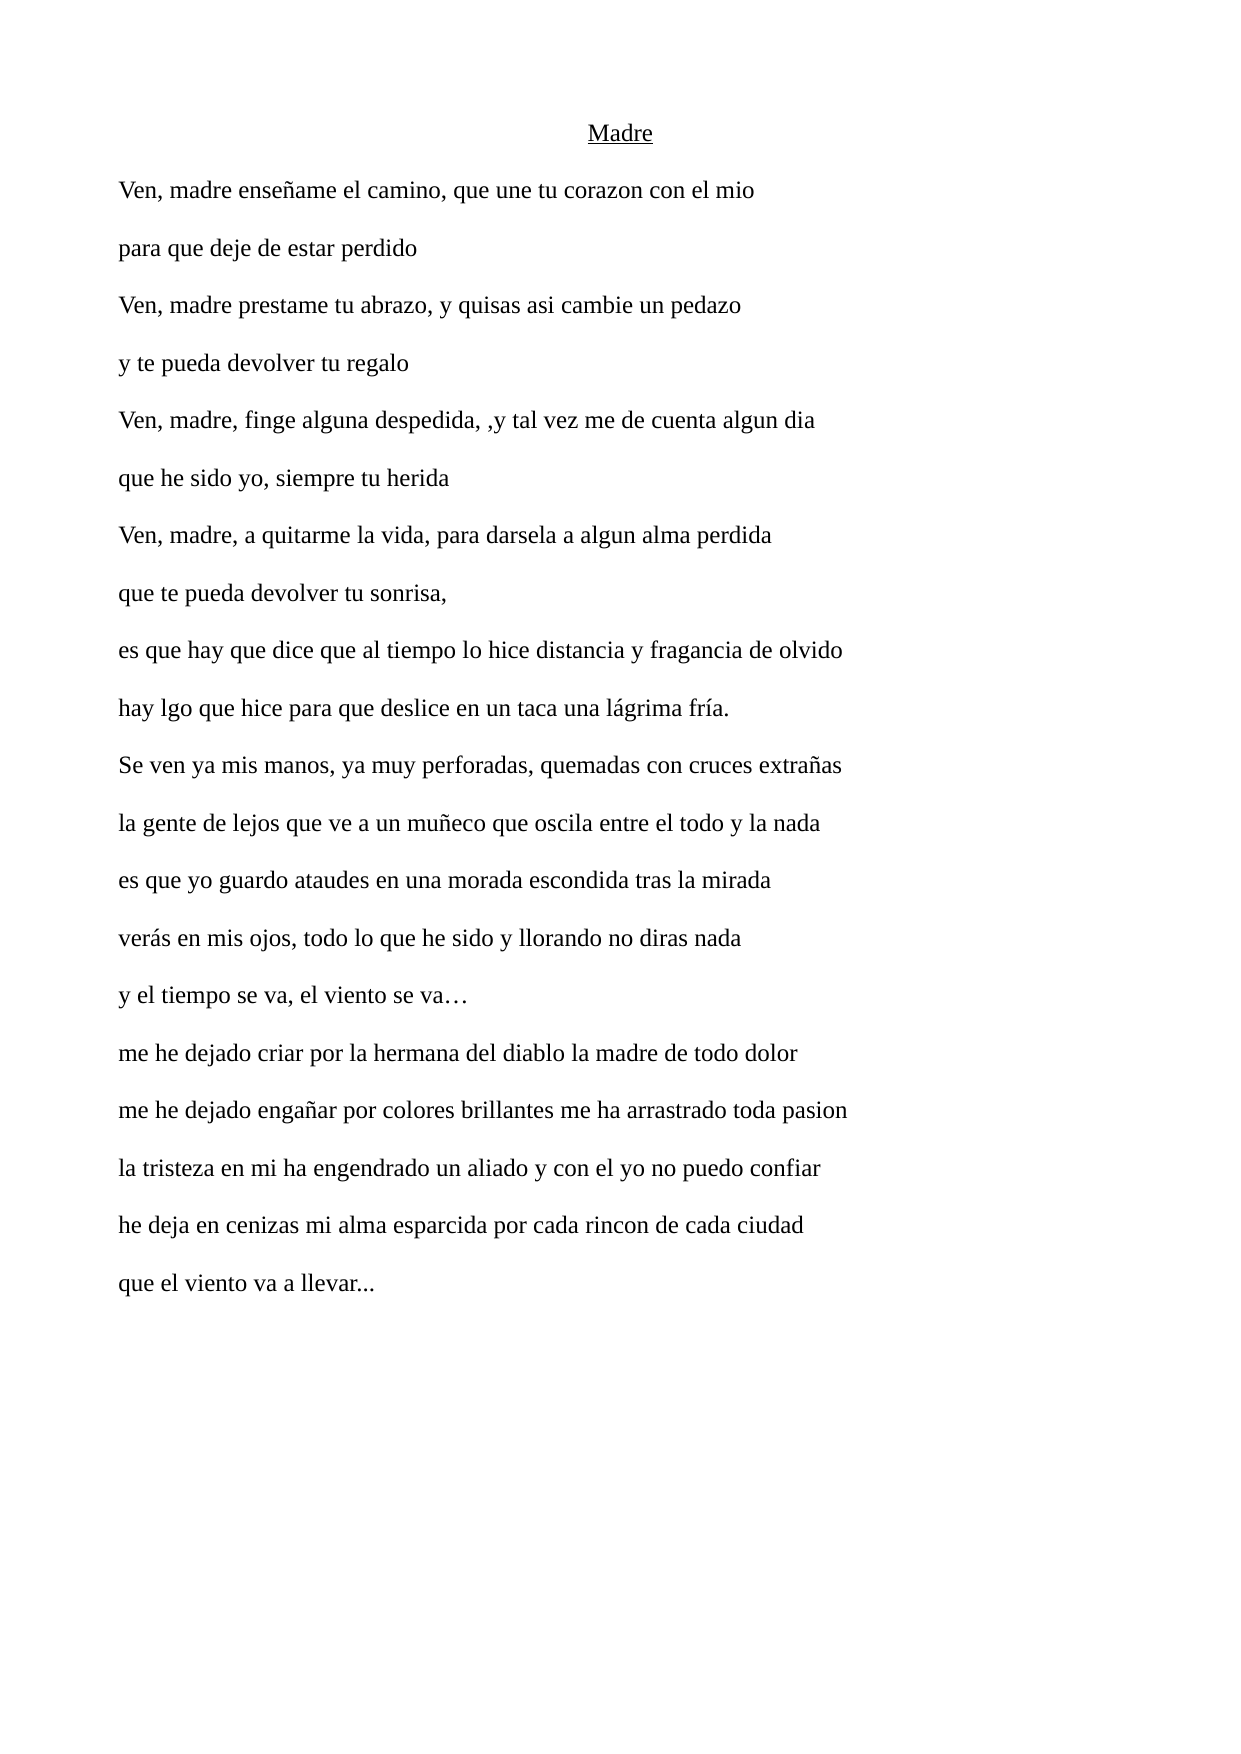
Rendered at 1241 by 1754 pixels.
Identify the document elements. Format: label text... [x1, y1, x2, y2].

text Ven, madre prestame tu abrazo, y quisas asi cambie un pedazo [118, 291, 1122, 319]
text y el tiempo se va, el viento se va… [118, 981, 1122, 1009]
text es que hay que dice que al tiempo lo hice distancia y fragancia de olvido [118, 636, 1122, 664]
text la gente de lejos que ve a un muñeco que oscila entre el todo y la nada [118, 808, 1122, 837]
text he deja en cenizas mi alma esparcida por cada rincon de cada ciudad [118, 1211, 1122, 1239]
text que he sido yo, siempre tu herida [118, 463, 1122, 492]
text para que deje de estar perdido [118, 233, 1122, 262]
text que el viento va a llevar... [118, 1268, 1122, 1297]
text hay lgo que hice para que deslice en un taca una lágrima fría. [118, 693, 1122, 722]
text la tristeza en mi ha engendrado un aliado y con el yo no puedo confiar [118, 1153, 1122, 1182]
text es que yo guardo ataudes en una morada escondida tras la mirada [118, 866, 1122, 894]
text Madre [118, 118, 1122, 147]
text me he dejado criar por la hermana del diablo la madre de todo dolor [118, 1038, 1122, 1067]
text Ven, madre, finge alguna despedida, ,y tal vez me de cuenta algun dia [118, 406, 1122, 434]
text y te pueda devolver tu regalo [118, 348, 1122, 377]
text Ven, madre enseñame el camino, que une tu corazon con el mio [118, 176, 1122, 204]
text Se ven ya mis manos, ya muy perforadas, quemadas con cruces extrañas [118, 751, 1122, 779]
text Ven, madre, a quitarme la vida, para darsela a algun alma perdida [118, 521, 1122, 549]
text que te pueda devolver tu sonrisa, [118, 578, 1122, 607]
text verás en mis ojos, todo lo que he sido y llorando no diras nada [118, 923, 1122, 952]
text me he dejado engañar por colores brillantes me ha arrastrado toda pasion [118, 1096, 1122, 1124]
